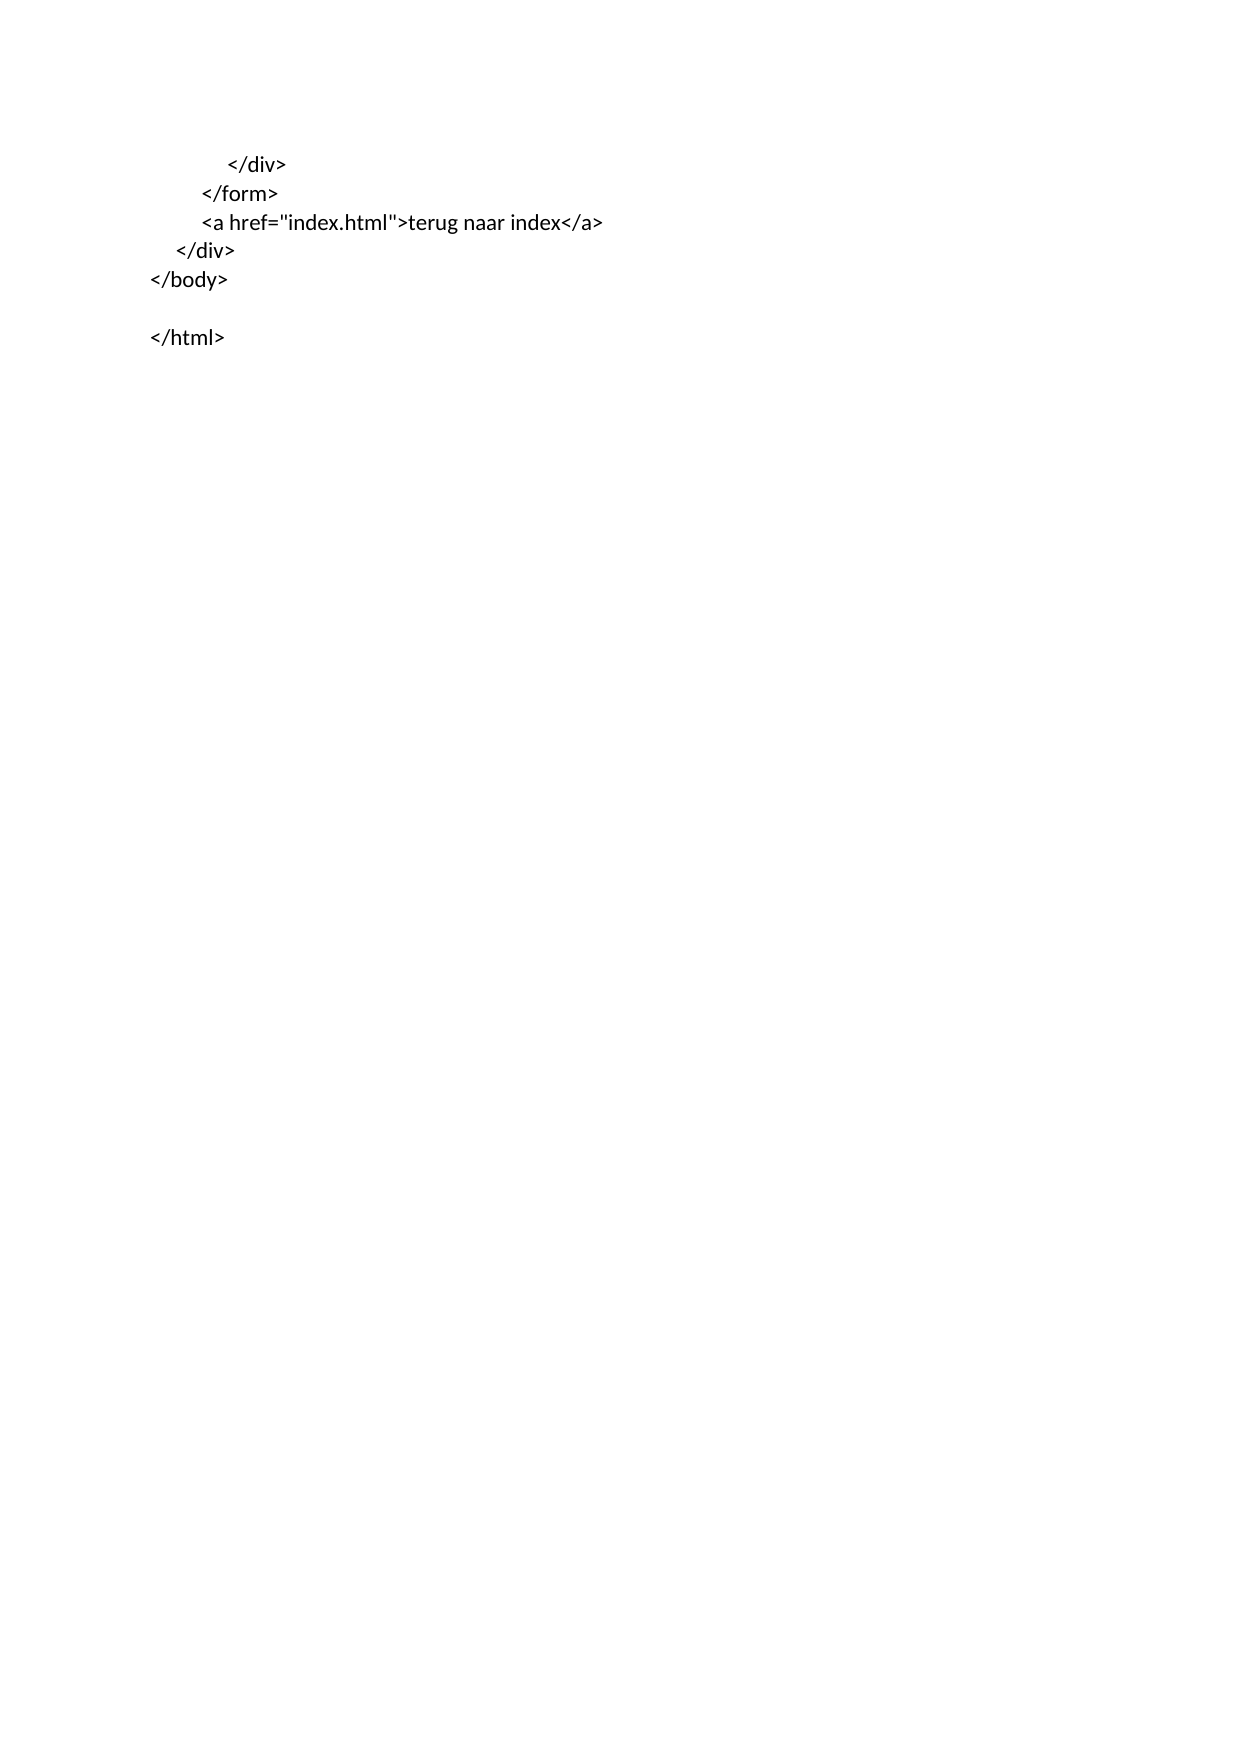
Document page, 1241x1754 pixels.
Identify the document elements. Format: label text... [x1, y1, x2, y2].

text </div> [150, 150, 1090, 178]
text </body> [150, 265, 1090, 293]
text </html> [150, 323, 1090, 351]
text </form> [150, 179, 1090, 207]
text </div> [150, 237, 1090, 264]
text <a href="index.html">terug naar index</a> [150, 208, 1090, 236]
